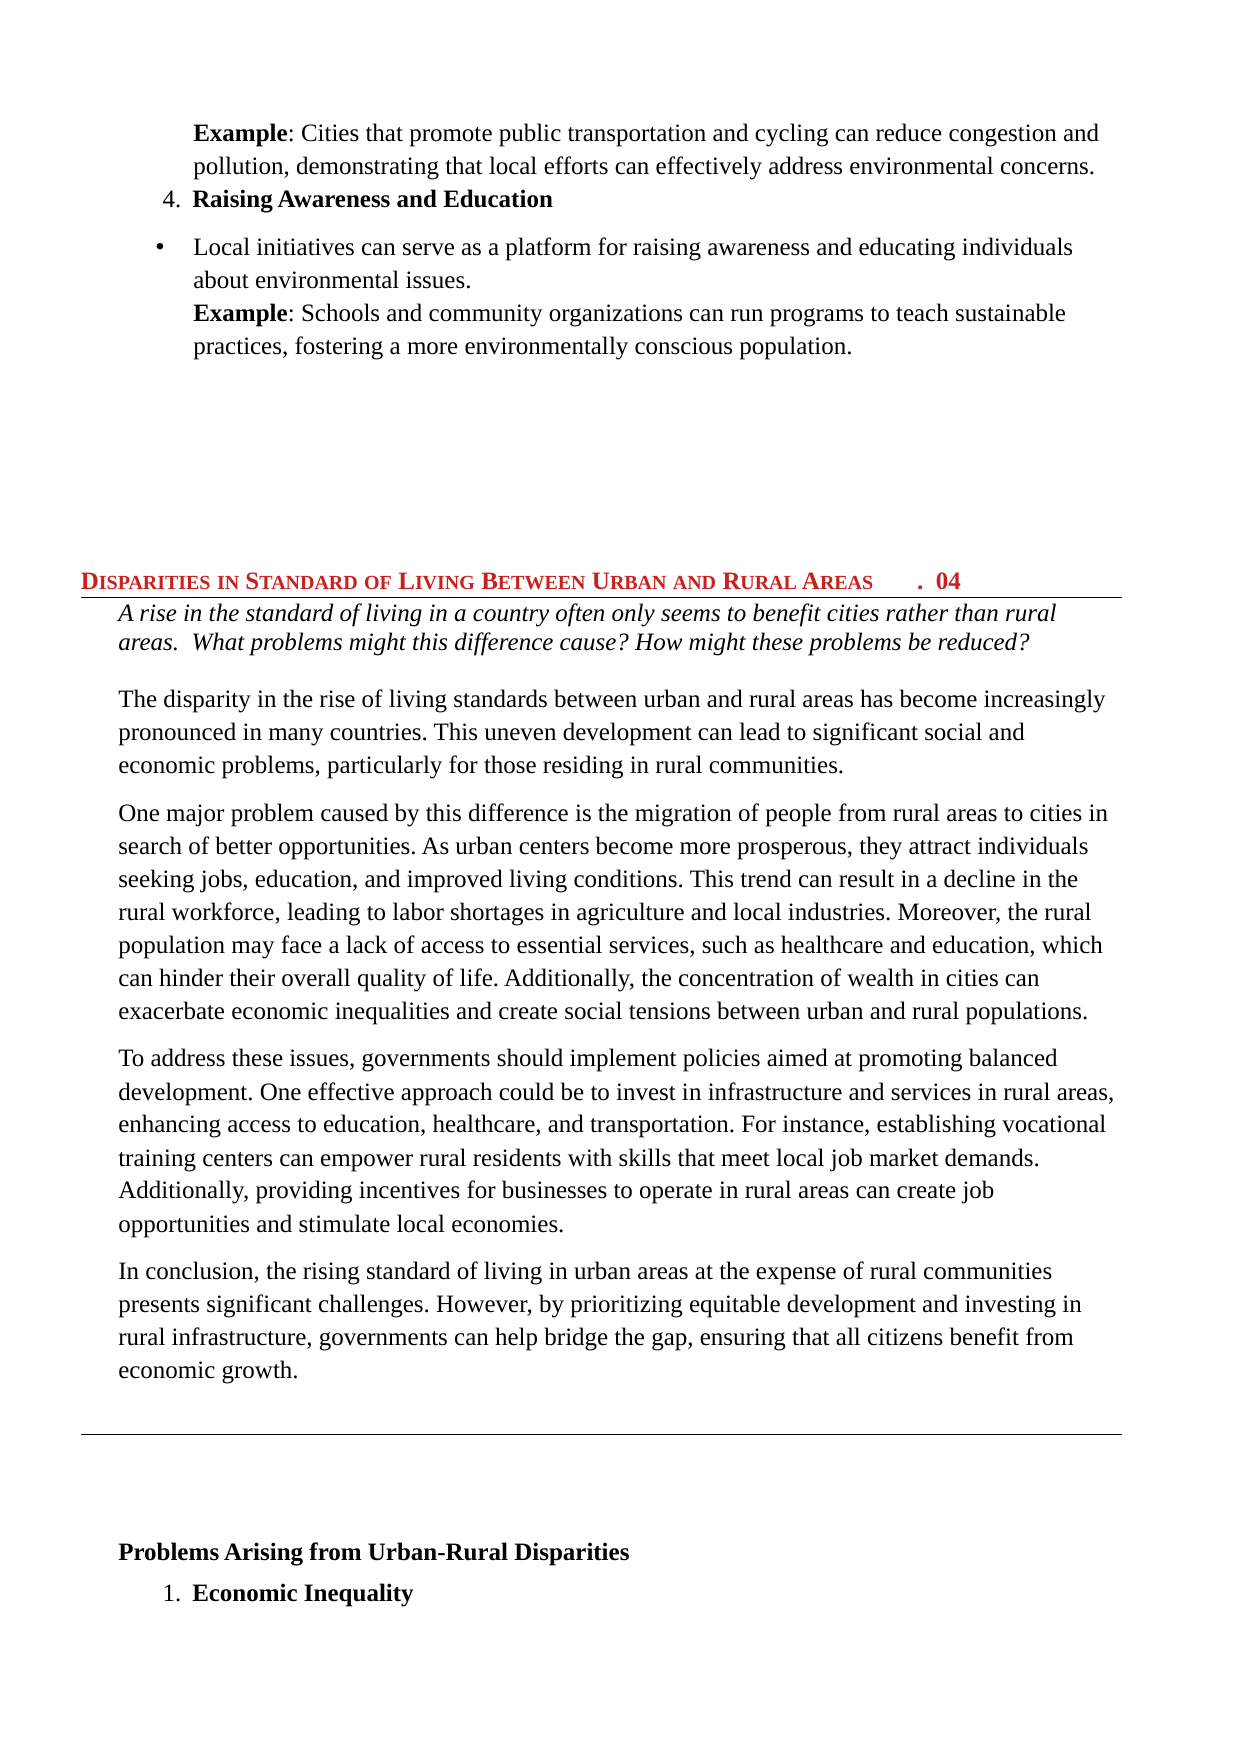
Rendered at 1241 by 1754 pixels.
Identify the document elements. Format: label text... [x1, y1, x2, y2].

list Example: Schools and community organizations can run programs to teach sustainable practices, fostering a more environmentally conscious population. [156, 298, 1122, 359]
subtitle Disparities in Standard of Living Between Urban and Rural Areas . 04 [81, 566, 1122, 597]
list Economic Inequality [162, 1578, 1122, 1607]
subtitle Problems Arising from Urban-Rural Disparities [118, 1537, 1122, 1565]
text In conclusion, the rising standard of living in urban areas at the expense of rural communities presents significant challenges. However, by prioritizing equitable development and investing in rural infrastructure, governments can help bridge the gap, ensuring that all citizens benefit from economic growth. [118, 1256, 1122, 1384]
text To address these issues, governments should implement policies aimed at promoting balanced development. One effective approach could be to invest in infrastructure and services in rural areas, enhancing access to education, healthcare, and transportation. For instance, establishing vocational training centers can empower rural residents with skills that meet local job market demands. Additionally, providing incentives for businesses to operate in rural areas can create job opportunities and stimulate local economies. [118, 1043, 1122, 1237]
text One major problem caused by this difference is the migration of people from rural areas to cities in search of better opportunities. As urban centers become more prosperous, they attract individuals seeking jobs, education, and improved living conditions. This trend can result in a decline in the rural workforce, leading to labor shortages in agriculture and local industries. Moreover, the rural population may face a lack of access to essential services, such as healthcare and education, which can hinder their overall quality of life. Additionally, the concentration of wealth in cities can exacerbate economic inequalities and create social tensions between urban and rural populations. [118, 798, 1122, 1025]
list Example: Cities that promote public transportation and cycling can reduce congestion and pollution, demonstrating that local efforts can effectively address environmental concerns. [156, 118, 1122, 180]
list Raising Awareness and Education [162, 184, 1122, 213]
list Local initiatives can serve as a platform for raising awareness and educating individuals about environmental issues. [156, 232, 1122, 293]
text A rise in the standard of living in a country often only seems to benefit cities rather than rural areas. What problems might this difference cause? How might these problems be reduced? [118, 598, 1122, 655]
text The disparity in the rise of living standards between urban and rural areas has become increasingly pronounced in many countries. This uneven development can lead to significant social and economic problems, particularly for those residing in rural communities. [118, 684, 1122, 779]
